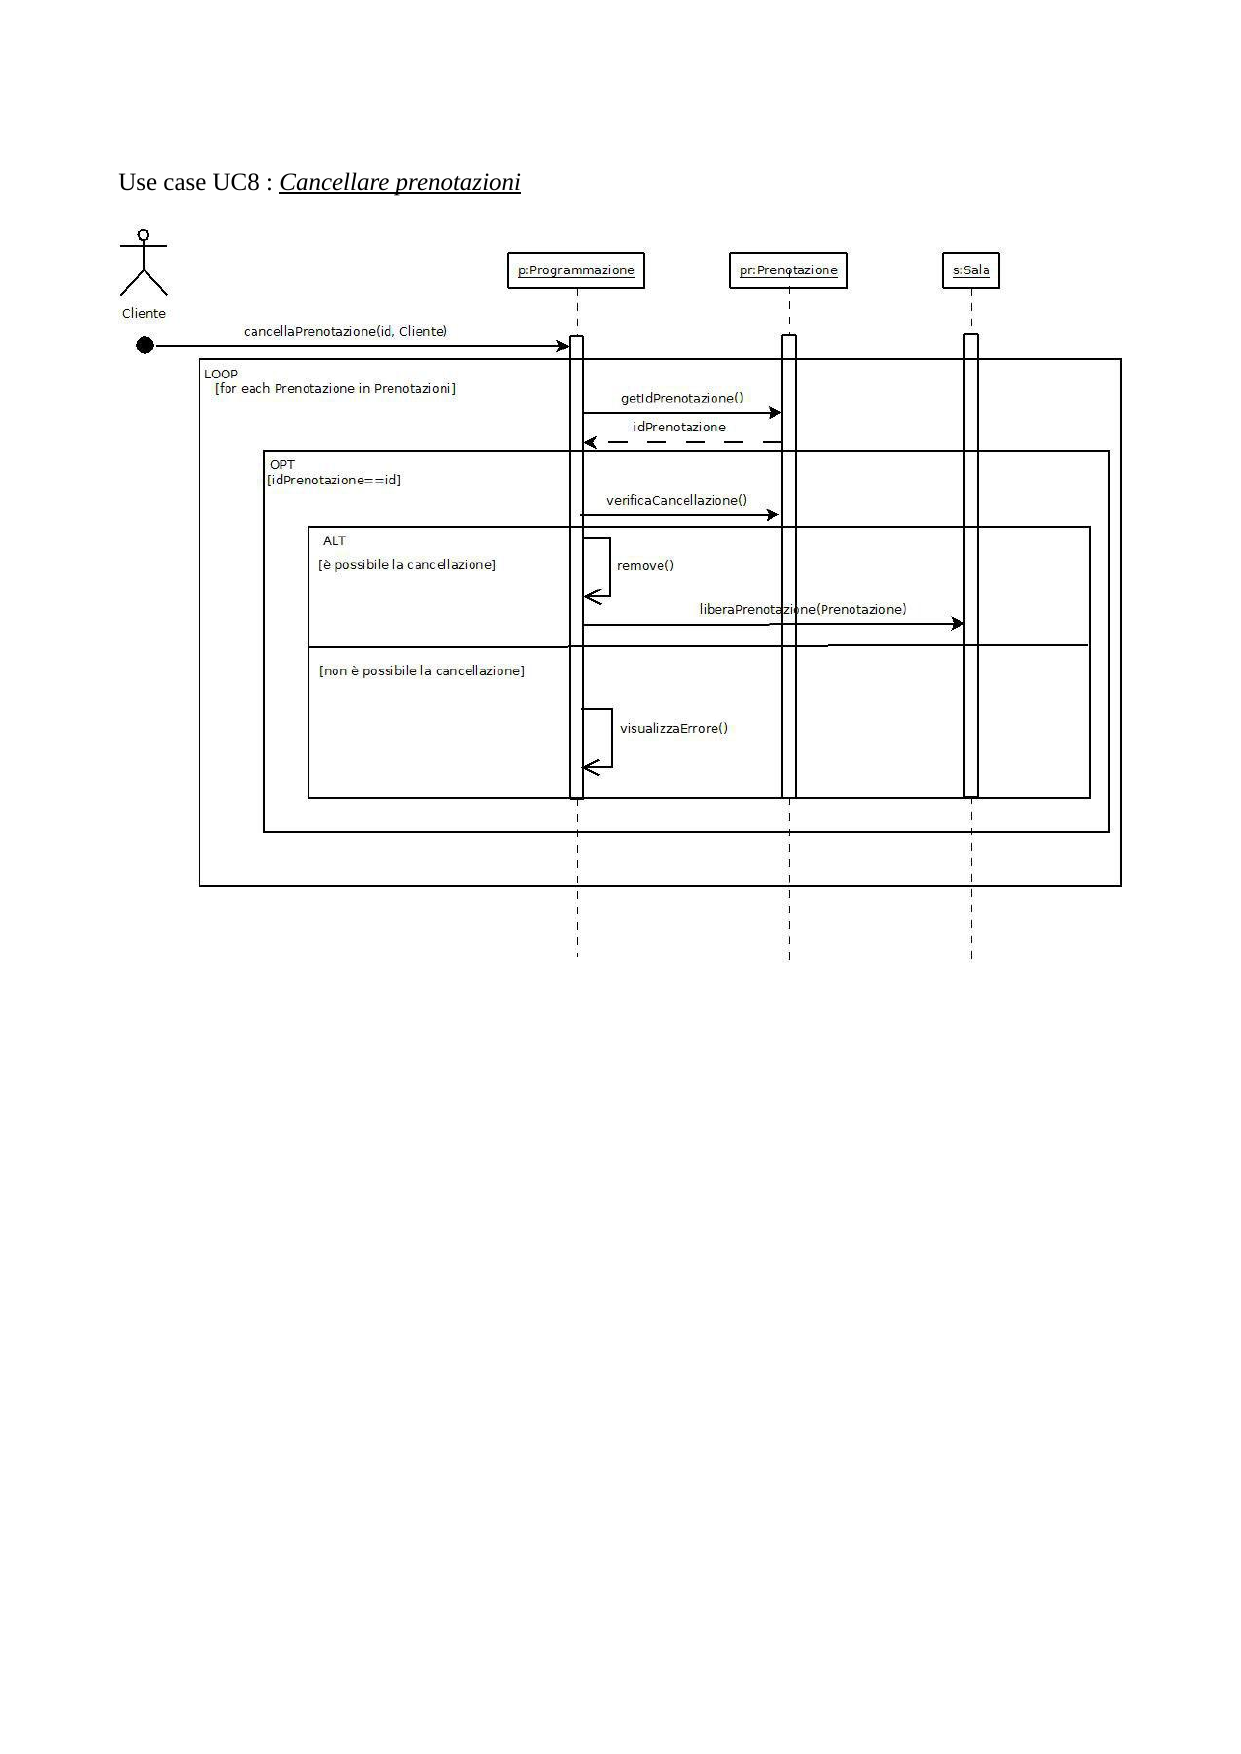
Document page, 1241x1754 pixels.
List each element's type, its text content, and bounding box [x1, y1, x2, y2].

picture [118, 216, 1123, 963]
text Use case UC8 : Cancellare prenotazioni [118, 167, 1122, 196]
